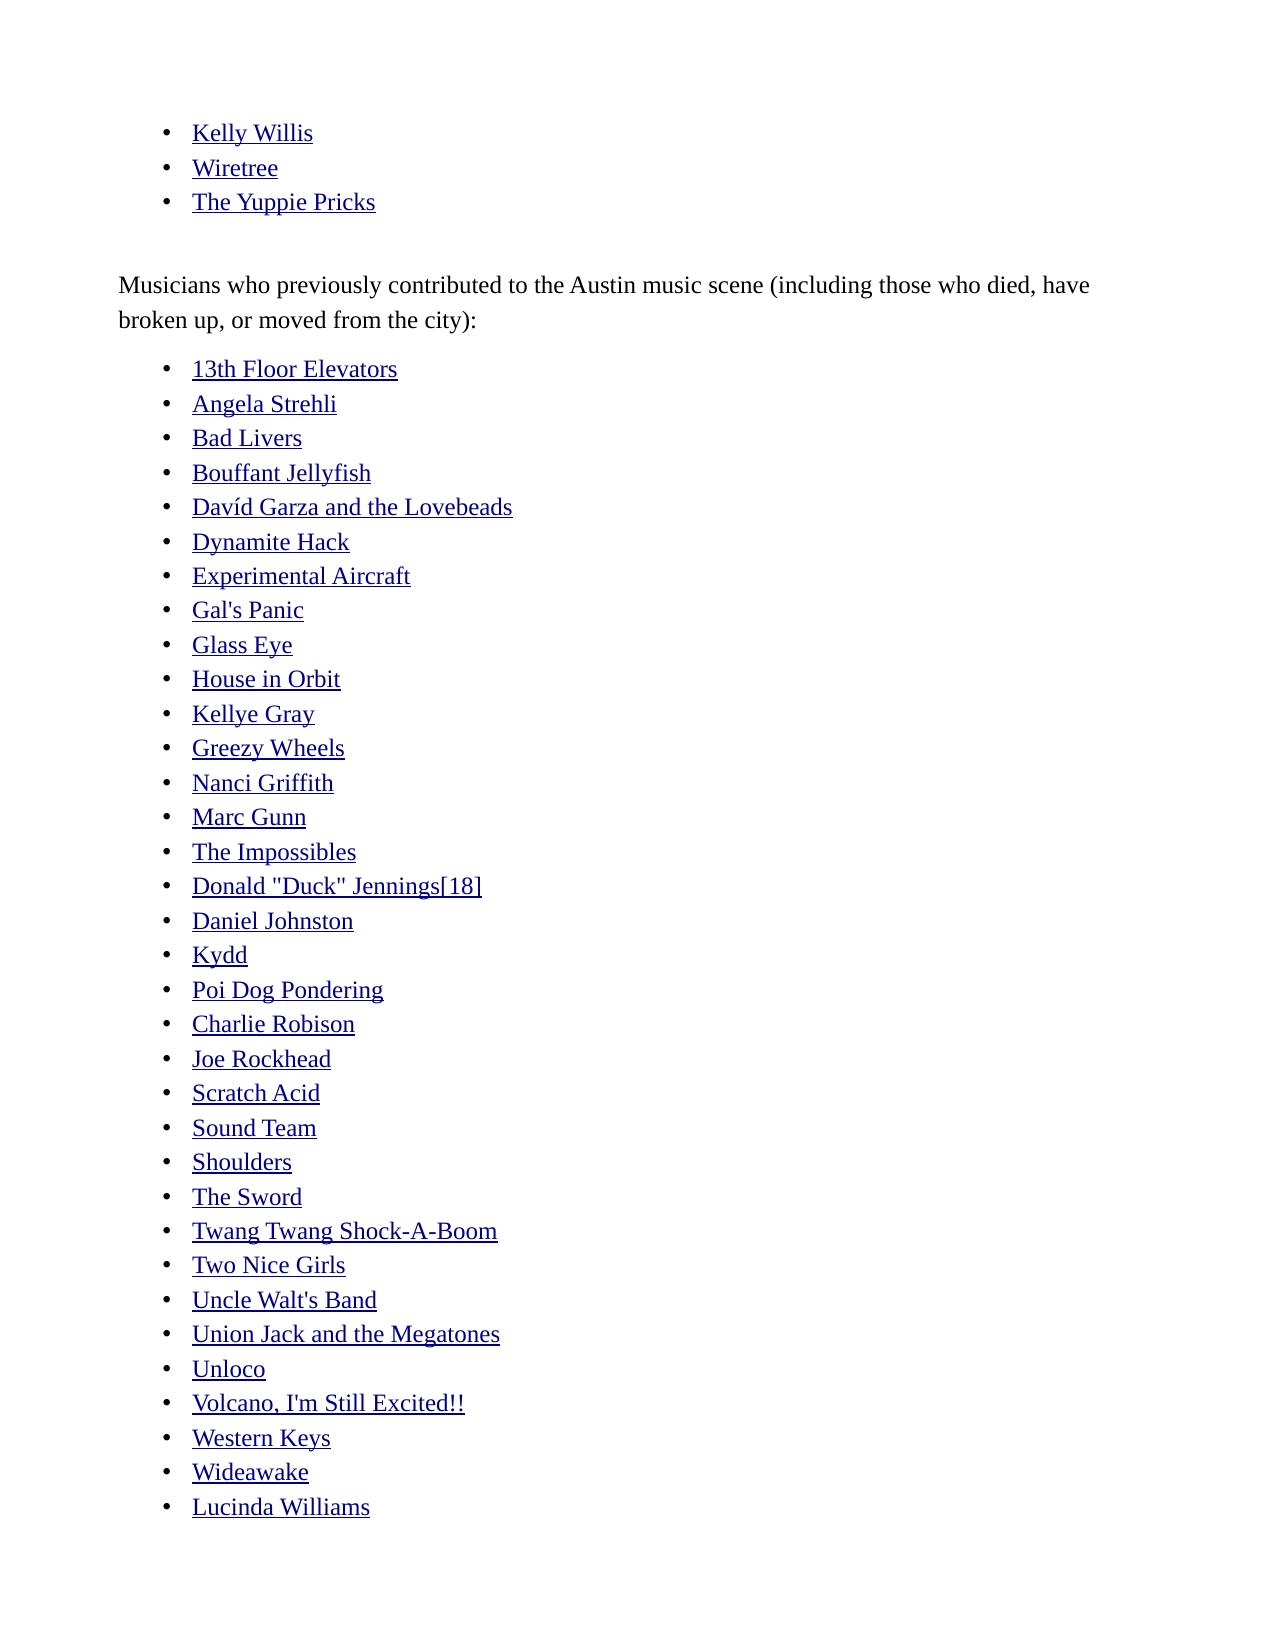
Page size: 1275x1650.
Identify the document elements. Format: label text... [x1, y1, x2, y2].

list Marc Gunn [162, 802, 1157, 831]
list Sound Team [162, 1113, 1157, 1141]
list Unloco [162, 1354, 1157, 1383]
list 13th Floor Elevators [162, 354, 1157, 383]
list Greezy Wheels [162, 733, 1157, 762]
list The Yuppie Pricks [162, 187, 1157, 216]
list Daniel Johnston [162, 906, 1157, 934]
list Donald "Duck" Jennings[18] [162, 871, 1157, 900]
list Gal's Panic [162, 596, 1157, 624]
list Glass Eye [162, 630, 1157, 659]
list Poi Dog Pondering [162, 975, 1157, 1003]
list Nanci Griffith [162, 768, 1157, 797]
list Western Keys [162, 1423, 1157, 1452]
list Kelly Willis [162, 118, 1157, 147]
list Experimental Aircraft [162, 561, 1157, 590]
list Uncle Walt's Band [162, 1285, 1157, 1314]
list Scratch Acid [162, 1078, 1157, 1107]
list Lucinda Williams [162, 1492, 1157, 1521]
text Musicians who previously contributed to the Austin music scene (including those who died, have broken up, or moved from the city): [118, 271, 1157, 334]
list Volcano, I'm Still Excited!! [162, 1388, 1157, 1417]
list Wiretree [162, 153, 1157, 181]
list Kellye Gray [162, 699, 1157, 728]
list Davíd Garza and the Lovebeads [162, 492, 1157, 521]
list Charlie Robison [162, 1009, 1157, 1038]
list Dynamite Hack [162, 527, 1157, 555]
list Angela Strehli [162, 389, 1157, 417]
list Union Jack and the Megatones [162, 1319, 1157, 1348]
list Kydd [162, 940, 1157, 969]
list Bouffant Jellyfish [162, 458, 1157, 486]
list Joe Rockhead [162, 1044, 1157, 1072]
list House in Orbit [162, 664, 1157, 693]
list Shoulders [162, 1147, 1157, 1176]
list The Sword [162, 1182, 1157, 1210]
list Twang Twang Shock-A-Boom [162, 1216, 1157, 1245]
list Bad Livers [162, 423, 1157, 452]
list The Impossibles [162, 837, 1157, 866]
list Wideawake [162, 1457, 1157, 1486]
list Two Nice Girls [162, 1251, 1157, 1279]
